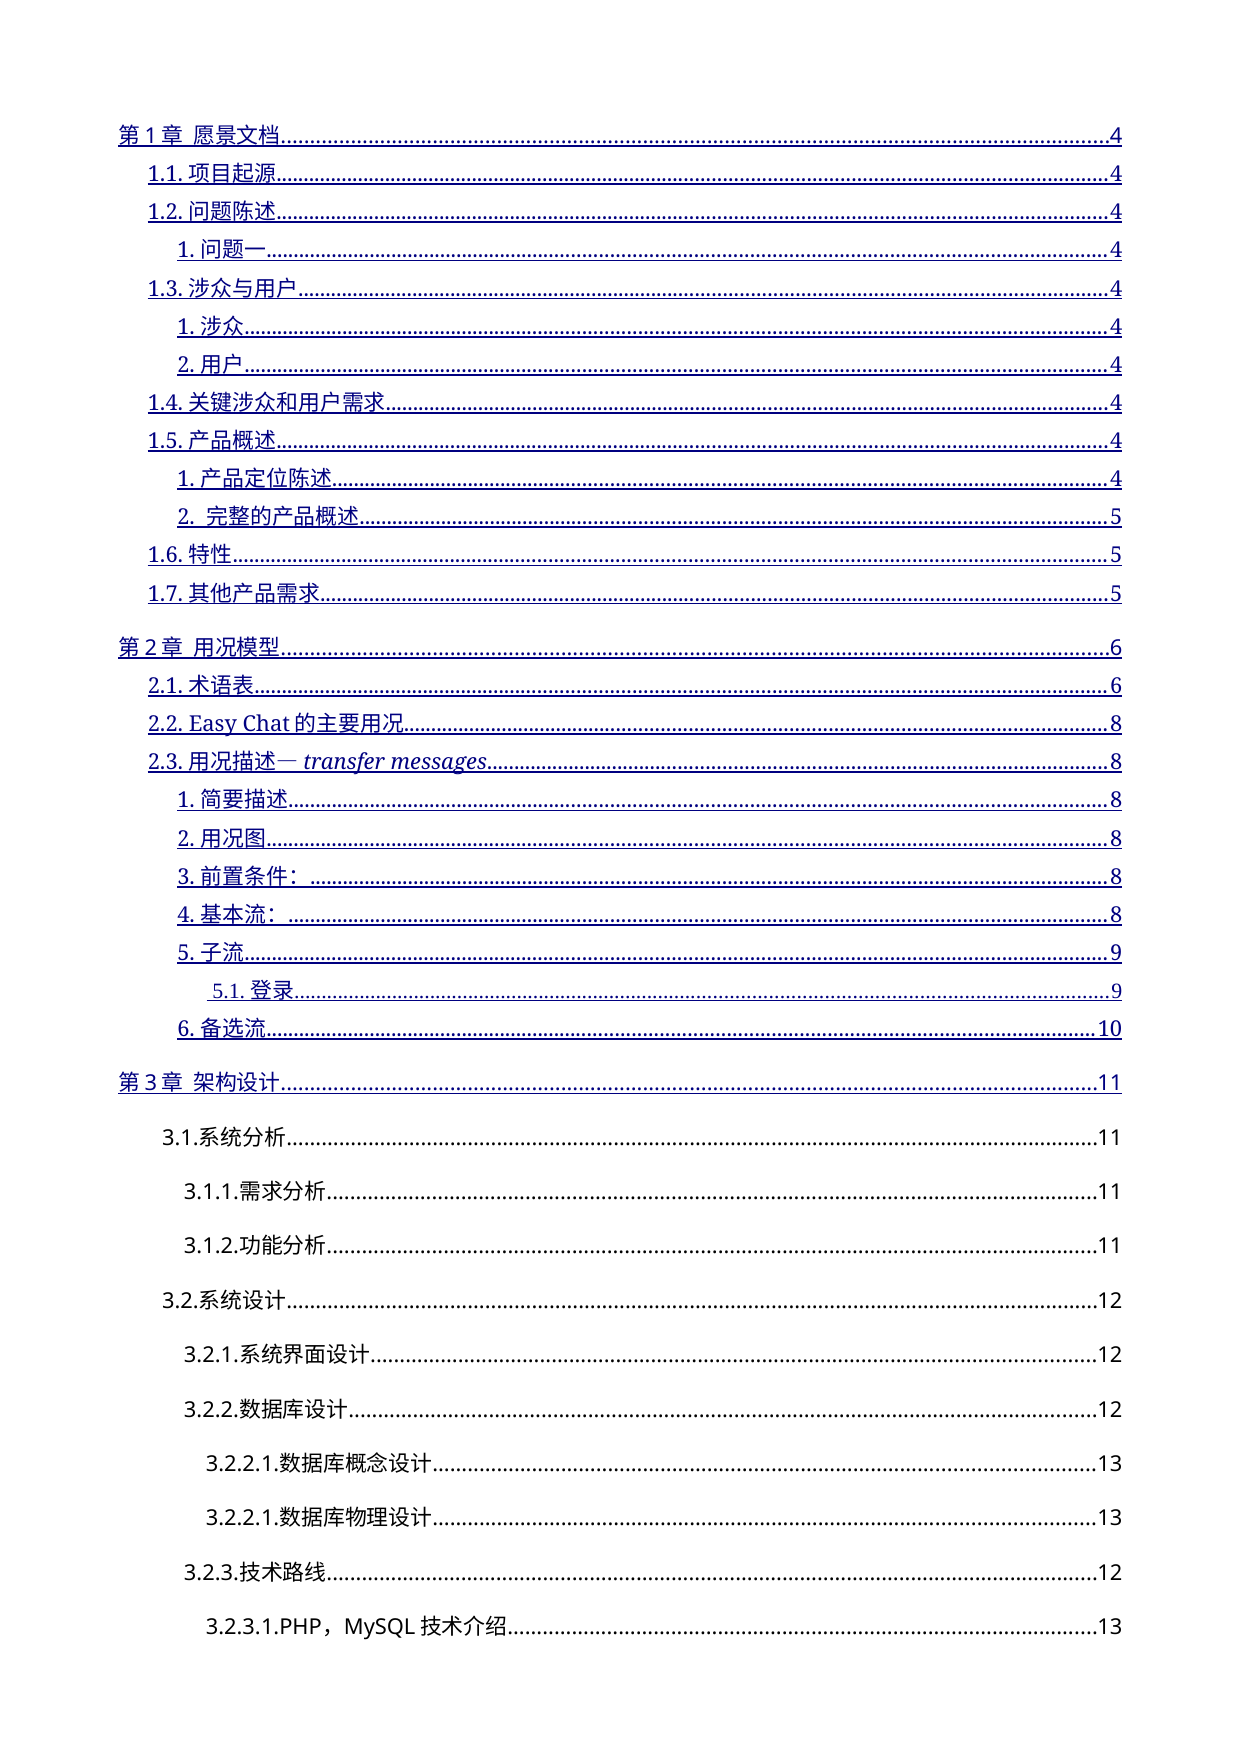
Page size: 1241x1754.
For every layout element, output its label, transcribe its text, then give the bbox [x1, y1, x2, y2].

text 1.6. 特性 5 [148, 537, 1122, 565]
text 2. 用户 4 [177, 347, 1122, 374]
text 3. 前置条件： 8 [177, 859, 1122, 886]
text 3.1.1.需求分析 11 [118, 1174, 1122, 1206]
text 1. 涉众 4 [177, 309, 1122, 336]
text 3.2.3.技术路线 12 [118, 1555, 1122, 1587]
text 1.4. 关键涉众和用户需求 4 [148, 385, 1122, 412]
text 1.2. 问题陈述 4 [148, 194, 1122, 221]
text 3.1.2.功能分析 11 [118, 1228, 1122, 1260]
text 第3章 架构设计 11 [118, 1065, 1122, 1093]
text [207, 1001, 1122, 1005]
text 5.1. 登录 9 [207, 973, 1122, 1000]
text 3.1.系统分析 11 [118, 1120, 1122, 1152]
text 2.1. 术语表 6 [148, 668, 1122, 695]
text 3.2.1.系统界面设计 12 [118, 1337, 1122, 1369]
text 2. 完整的产品概述 5 [177, 499, 1122, 526]
text 第2章 用况模型 6 [118, 630, 1122, 657]
text 1. 问题一 4 [177, 232, 1122, 260]
text 1.5. 产品概述 4 [148, 423, 1122, 450]
text 3.2.2.1.数据库概念设计 13 [118, 1446, 1122, 1478]
text 2.3. 用况描述— transfer messages 8 [148, 744, 1122, 771]
text 3.2.2.数据库设计 12 [118, 1392, 1122, 1423]
text 3.2.2.1.数据库物理设计 13 [118, 1500, 1122, 1532]
text 3.2.3.1.PHP，MySQL技术介绍 13 [118, 1609, 1122, 1641]
text 3.2.系统设计 12 [118, 1283, 1122, 1315]
text 4. 基本流： 8 [177, 897, 1122, 924]
text 1.3. 涉众与用户 4 [148, 271, 1122, 298]
text 第1章 愿景文档 4 [118, 118, 1122, 145]
text 2.2. Easy Chat的主要用况 8 [148, 706, 1122, 733]
text 1.1. 项目起源 4 [148, 156, 1122, 183]
text 6. 备选流 10 [177, 1011, 1122, 1038]
text 2. 用况图 8 [177, 821, 1122, 848]
text 5. 子流 9 [177, 935, 1122, 962]
text 1. 简要描述 8 [177, 782, 1122, 810]
text 1. 产品定位陈述 4 [177, 461, 1122, 488]
text 1.7. 其他产品需求 5 [148, 576, 1122, 603]
